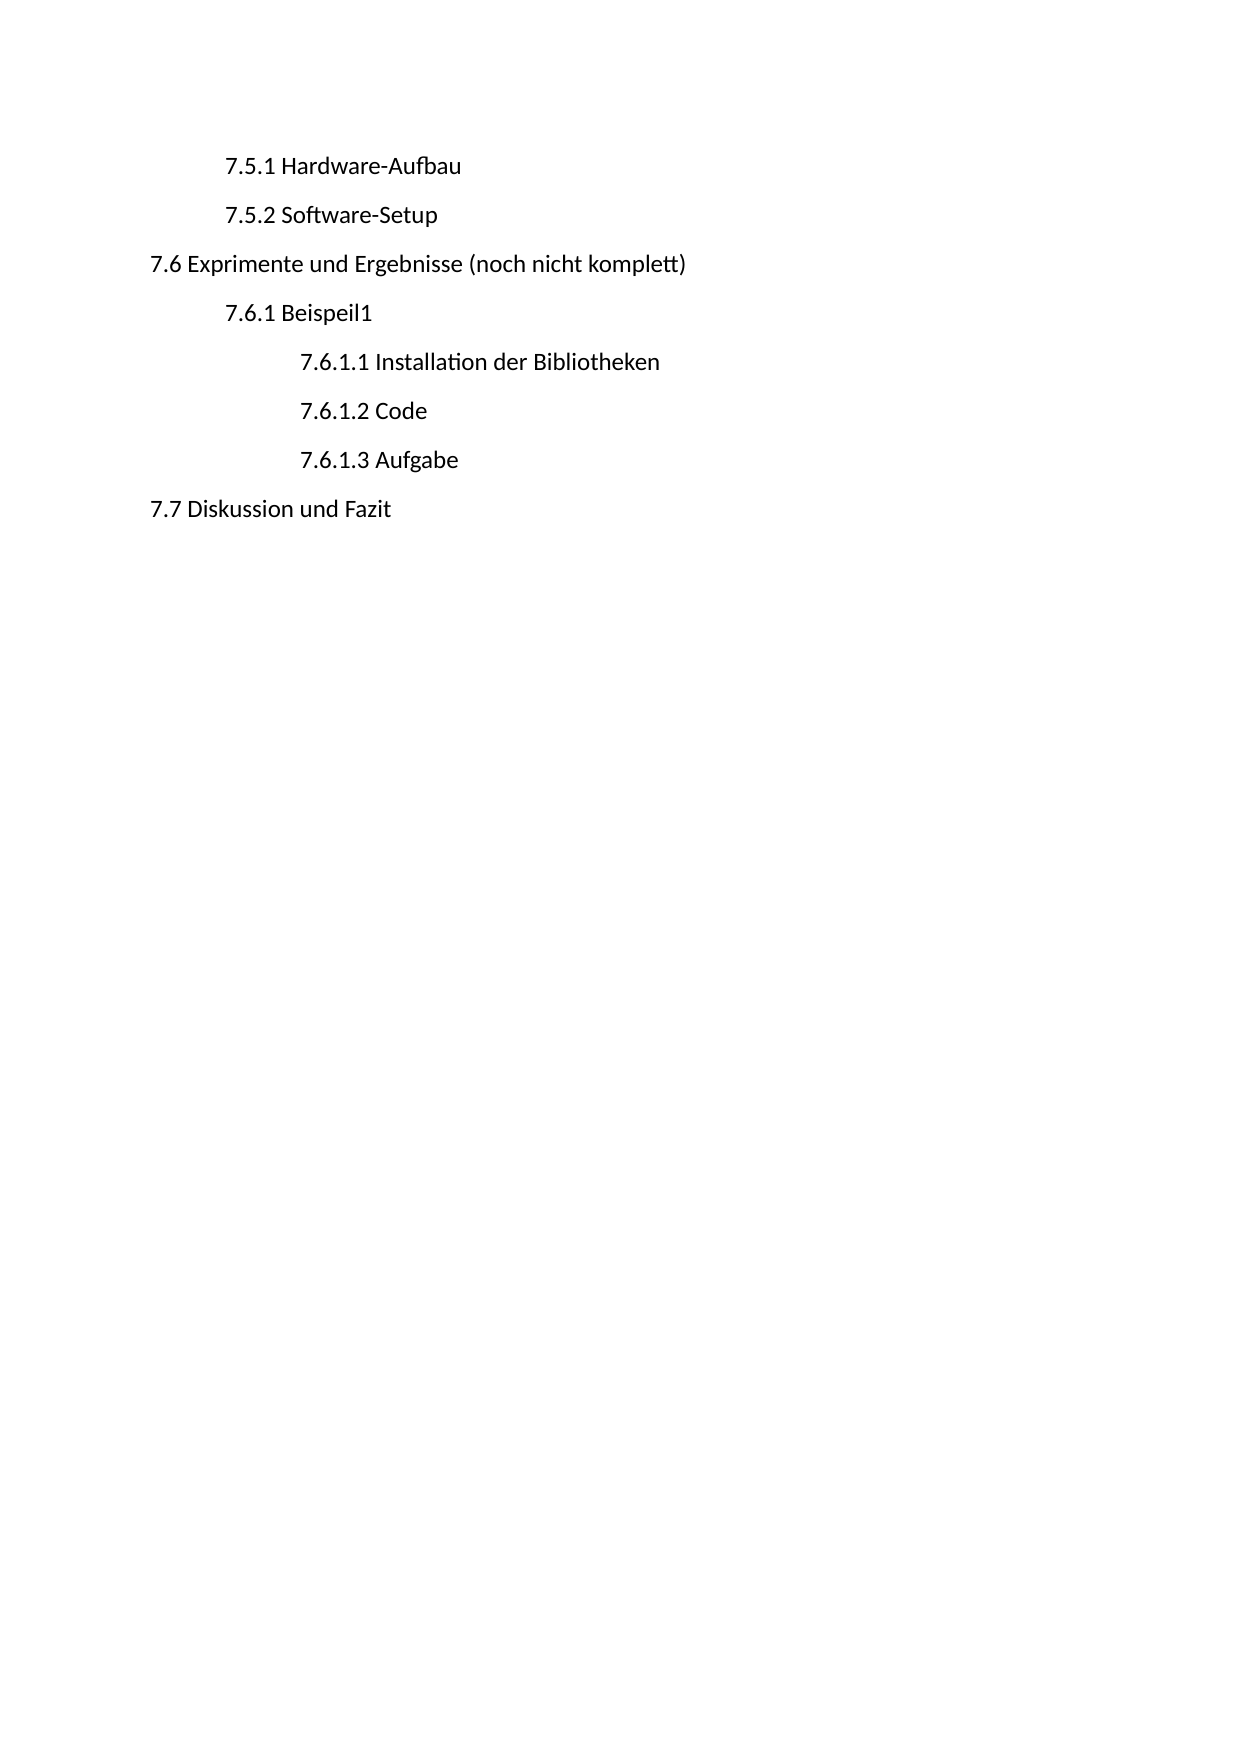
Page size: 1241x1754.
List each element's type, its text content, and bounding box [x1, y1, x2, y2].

text 7.6.1.3 Aufgabe [225, 444, 1090, 474]
text 7.6 Exprimente und Ergebnisse (noch nicht komplett) [150, 248, 1090, 278]
text 7.6.1 Beispeil1 [150, 297, 1090, 327]
text 7.6.1.2 Code [225, 395, 1090, 425]
text 7.5.2 Software-Setup [150, 199, 1090, 229]
text 7.7 Diskussion und Fazit [150, 493, 1090, 523]
text 7.5.1 Hardware-Aufbau [150, 150, 1090, 181]
text 7.6.1.1 Installation der Bibliotheken [225, 346, 1090, 376]
